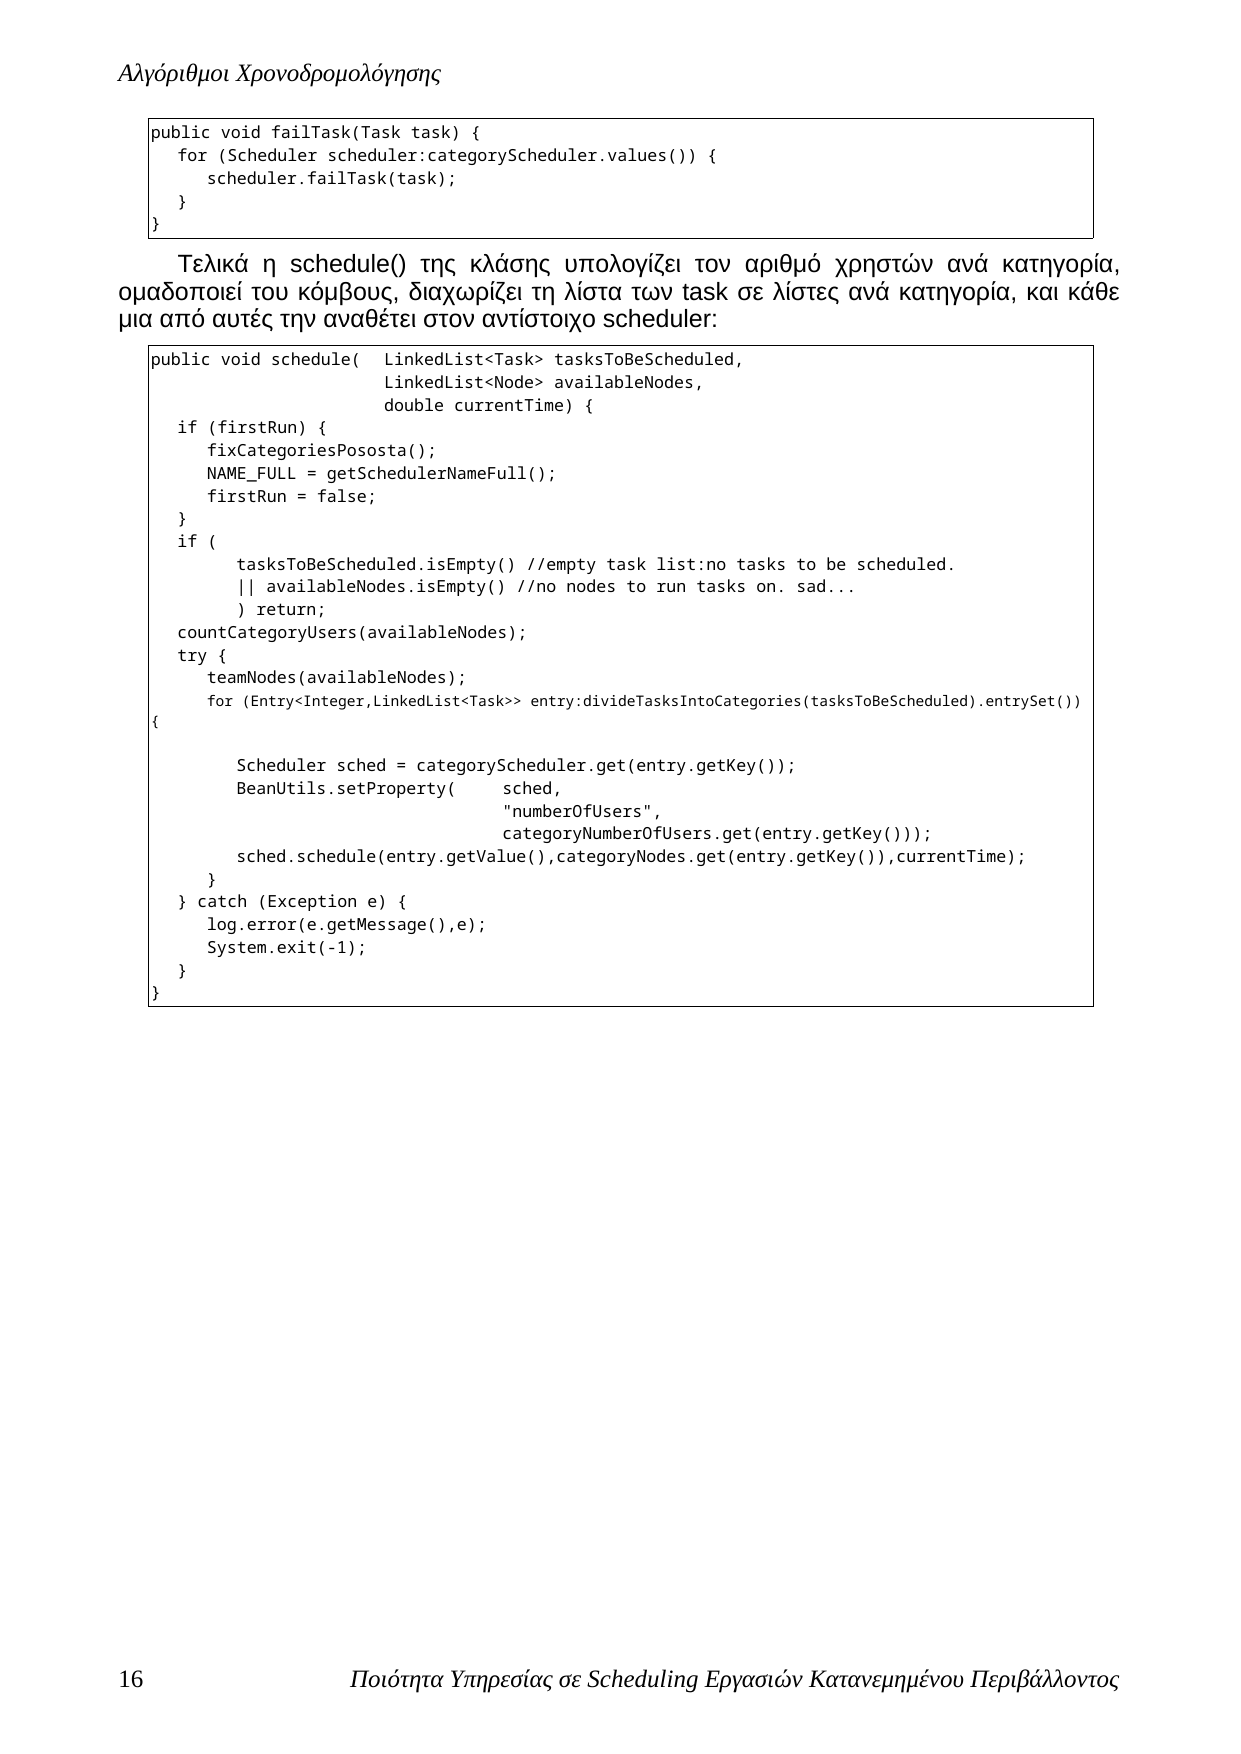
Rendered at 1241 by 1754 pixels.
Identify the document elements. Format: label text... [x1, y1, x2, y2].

text } [149, 978, 1093, 1006]
text } [149, 186, 1093, 209]
text if ( [149, 527, 1093, 549]
text "numberOfUsers", [149, 796, 1093, 819]
text tasksToBeScheduled.isEmpty() //empty task list:no tasks to be scheduled. [149, 549, 1093, 572]
text } [149, 864, 1093, 887]
text log.error(e.getMessage(),e); [149, 910, 1093, 932]
text Scheduler sched = categoryScheduler.get(entry.getKey()); [149, 751, 1093, 773]
text } [149, 504, 1093, 527]
text categoryNumberOfUsers.get(entry.getKey())); [149, 819, 1093, 842]
text sched.schedule(entry.getValue(),categoryNodes.get(entry.getKey()),currentTime); [149, 842, 1093, 864]
text || availableNodes.isEmpty() //no nodes to run tasks on. sad... [149, 572, 1093, 595]
text ) return; [149, 595, 1093, 617]
text Τελικά η schedule() της κλάσης υπολογίζει τον αριθμό χρηστών ανά κατηγορία, ομαδοποιεί του κόμβους, διαχωρίζει τη λίστα των task σε λίστες ανά κατηγορία, και κάθε μια από αυτές την αναθέτει στον αντίστοιχο scheduler: [118, 249, 1122, 333]
text countCategoryUsers(availableNodes); [149, 617, 1093, 640]
text } catch (Exception e) { [149, 887, 1093, 910]
text teamNodes(availableNodes); [149, 663, 1093, 686]
text LinkedList<Node> availableNodes, [149, 368, 1093, 390]
text for (Scheduler scheduler:categoryScheduler.values()) { [149, 141, 1093, 163]
text BeanUtils.setProperty( sched, [149, 773, 1093, 796]
text try { [149, 640, 1093, 663]
text for (Entry<Integer,LinkedList<Task>> entry:divideTasksIntoCategories(tasksToBeScheduled).entrySet()) { [149, 686, 1093, 731]
text if (firstRun) { [149, 413, 1093, 436]
text scheduler.failTask(task); [149, 163, 1093, 186]
text firstRun = false; [149, 481, 1093, 504]
text double currentTime) { [149, 390, 1093, 413]
text public void failTask(Task task) { [149, 119, 1093, 141]
text } [149, 209, 1093, 238]
text public void schedule( LinkedList<Task> tasksToBeScheduled, [149, 346, 1093, 368]
text fixCategoriesPososta(); [149, 436, 1093, 458]
text } [149, 955, 1093, 978]
text NAME_FULL = getSchedulerNameFull(); [149, 458, 1093, 481]
text System.exit(-1); [149, 932, 1093, 955]
